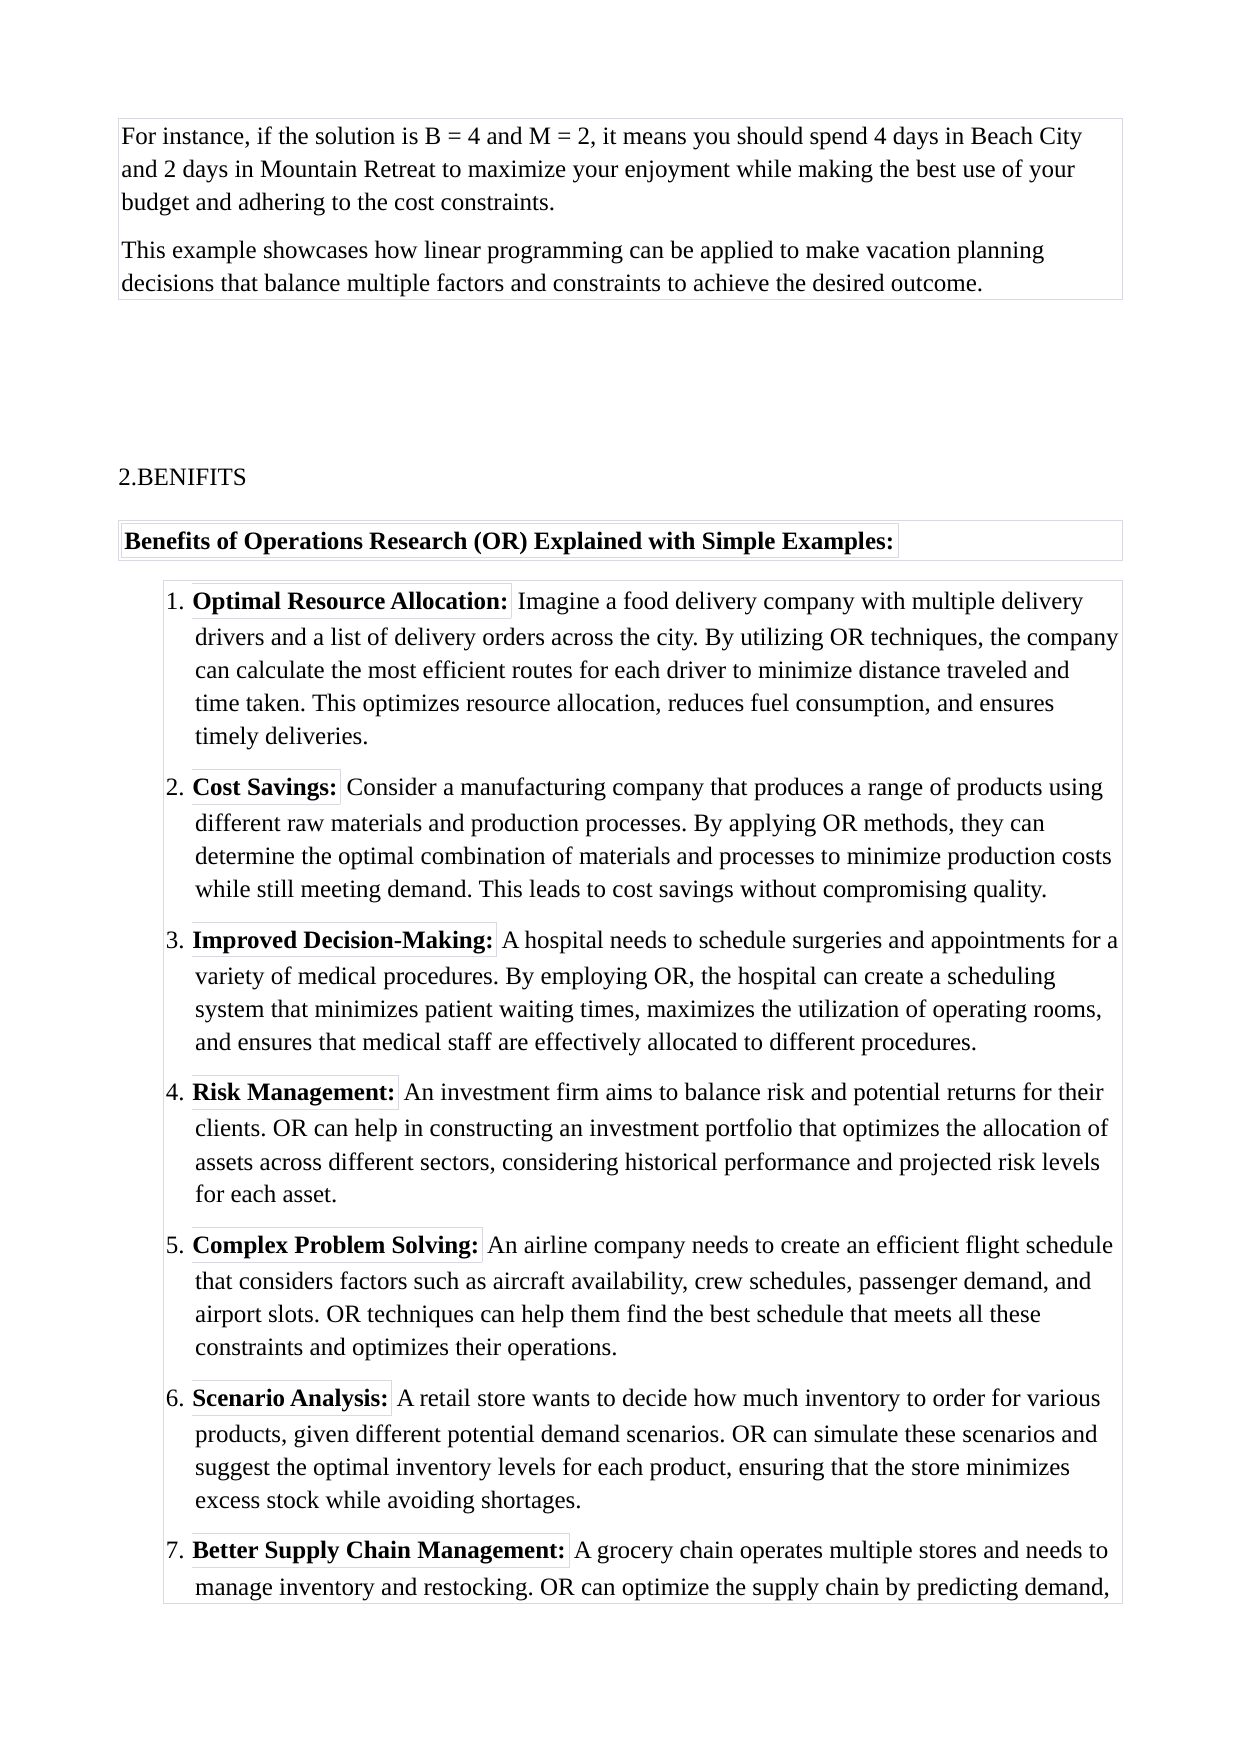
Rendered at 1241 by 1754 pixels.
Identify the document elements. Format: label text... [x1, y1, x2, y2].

text This example showcases how linear programming can be applied to make vacation planning decisions that balance multiple factors and constraints to achieve the desired outcome. [119, 232, 1122, 299]
list Risk Management: An investment firm aims to balance risk and potential returns for their clients. OR can help in constructing an investment portfolio that optimizes the allocation of assets across different sectors, considering historical performance and projected risk levels for each asset. [164, 1071, 1122, 1208]
list Complex Problem Solving: An airline company needs to create an efficient flight schedule that considers factors such as aircraft availability, crew schedules, passenger demand, and airport slots. OR techniques can help them find the best schedule that meets all these constraints and optimizes their operations. [164, 1224, 1122, 1361]
list Improved Decision-Making: A hospital needs to schedule surgeries and appointments for a variety of medical procedures. By employing OR, the hospital can create a scheduling system that minimizes patient waiting times, maximizes the utilization of operating rooms, and ensures that medical staff are effectively allocated to different procedures. [164, 919, 1122, 1056]
text Benefits of Operations Research (OR) Explained with Simple Examples: [119, 521, 1122, 560]
list Scenario Analysis: A retail store wants to decide how much inventory to order for various products, given different potential demand scenarios. OR can simulate these scenarios and suggest the optimal inventory levels for each product, ensuring that the store minimizes excess stock while avoiding shortages. [164, 1377, 1122, 1514]
list Better Supply Chain Management: A grocery chain operates multiple stores and needs to manage inventory and restocking. OR can optimize the supply chain by predicting demand, [164, 1529, 1122, 1603]
list Optimal Resource Allocation: Imagine a food delivery company with multiple delivery drivers and a list of delivery orders across the city. By utilizing OR techniques, the company can calculate the most efficient routes for each driver to minimize distance traveled and time taken. This optimizes resource allocation, reduces fuel consumption, and ensures timely deliveries. [164, 581, 1122, 750]
list Cost Savings: Consider a manufacturing company that produces a range of products using different raw materials and production processes. By applying OR methods, they can determine the optimal combination of materials and processes to minimize production costs while still meeting demand. This leads to cost savings without compromising quality. [164, 766, 1122, 903]
text 2.BENIFITS [118, 462, 1122, 491]
text For instance, if the solution is B = 4 and M = 2, it means you should spend 4 days in Beach City and 2 days in Mountain Retreat to maximize your enjoyment while making the best use of your budget and adhering to the cost constraints. [119, 119, 1122, 216]
